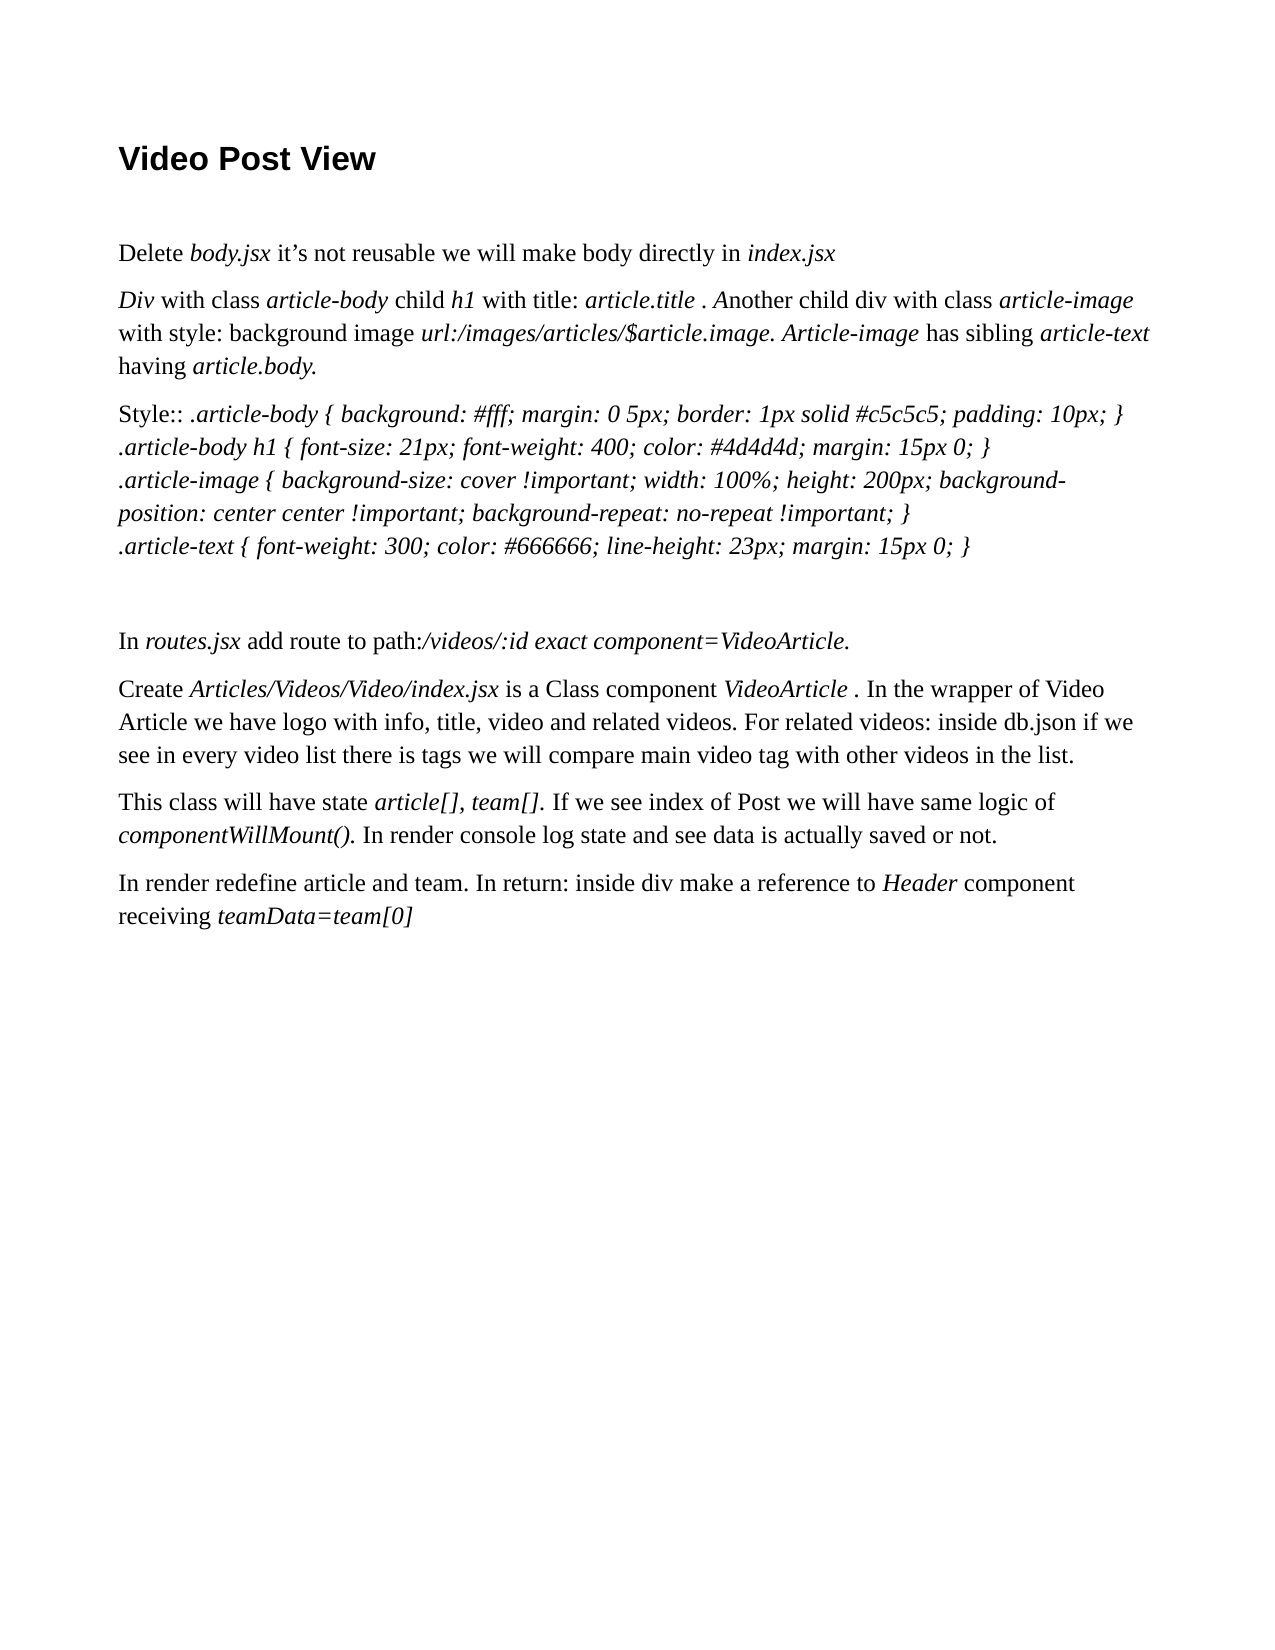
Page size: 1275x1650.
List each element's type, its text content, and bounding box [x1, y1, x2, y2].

text Delete body.jsx it’s not reusable we will make body directly in index.jsx [118, 238, 1157, 266]
text Div with class article-body child h1 with title: article.title . Another child div with class article-image with style: background image url:/images/articles/$article.image. Article-image has sibling article-text having article.body. [118, 285, 1157, 380]
text This class will have state article[], team[]. If we see index of Post we will have same logic of componentWillMount(). In render console log state and see data is actually saved or not. [118, 787, 1157, 849]
text Create Articles/Videos/Video/index.jsx is a Class component VideoArticle . In the wrapper of Video Article we have logo with info, title, video and related videos. For related videos: inside db.json if we see in every video list there is tags we will compare main video tag with other videos in the list. [118, 674, 1157, 769]
subtitle Video Post View [118, 139, 1157, 178]
text Style:: .article-body { background: #fff; margin: 0 5px; border: 1px solid #c5c5c5; padding: 10px; } .article-body h1 { font-size: 21px; font-weight: 400; color: #4d4d4d; margin: 15px 0; } .article-image { background-size: cover !important; width: 100%; height: 200px; background-position: center center !important; background-repeat: no-repeat !important; } .article-text { font-weight: 300; color: #666666; line-height: 23px; margin: 15px 0; } [118, 399, 1157, 560]
text In routes.jsx add route to path:/videos/:id exact component=VideoArticle. [118, 626, 1157, 655]
text In render redefine article and team. In return: inside div make a reference to Header component receiving teamData=team[0] [118, 868, 1157, 930]
